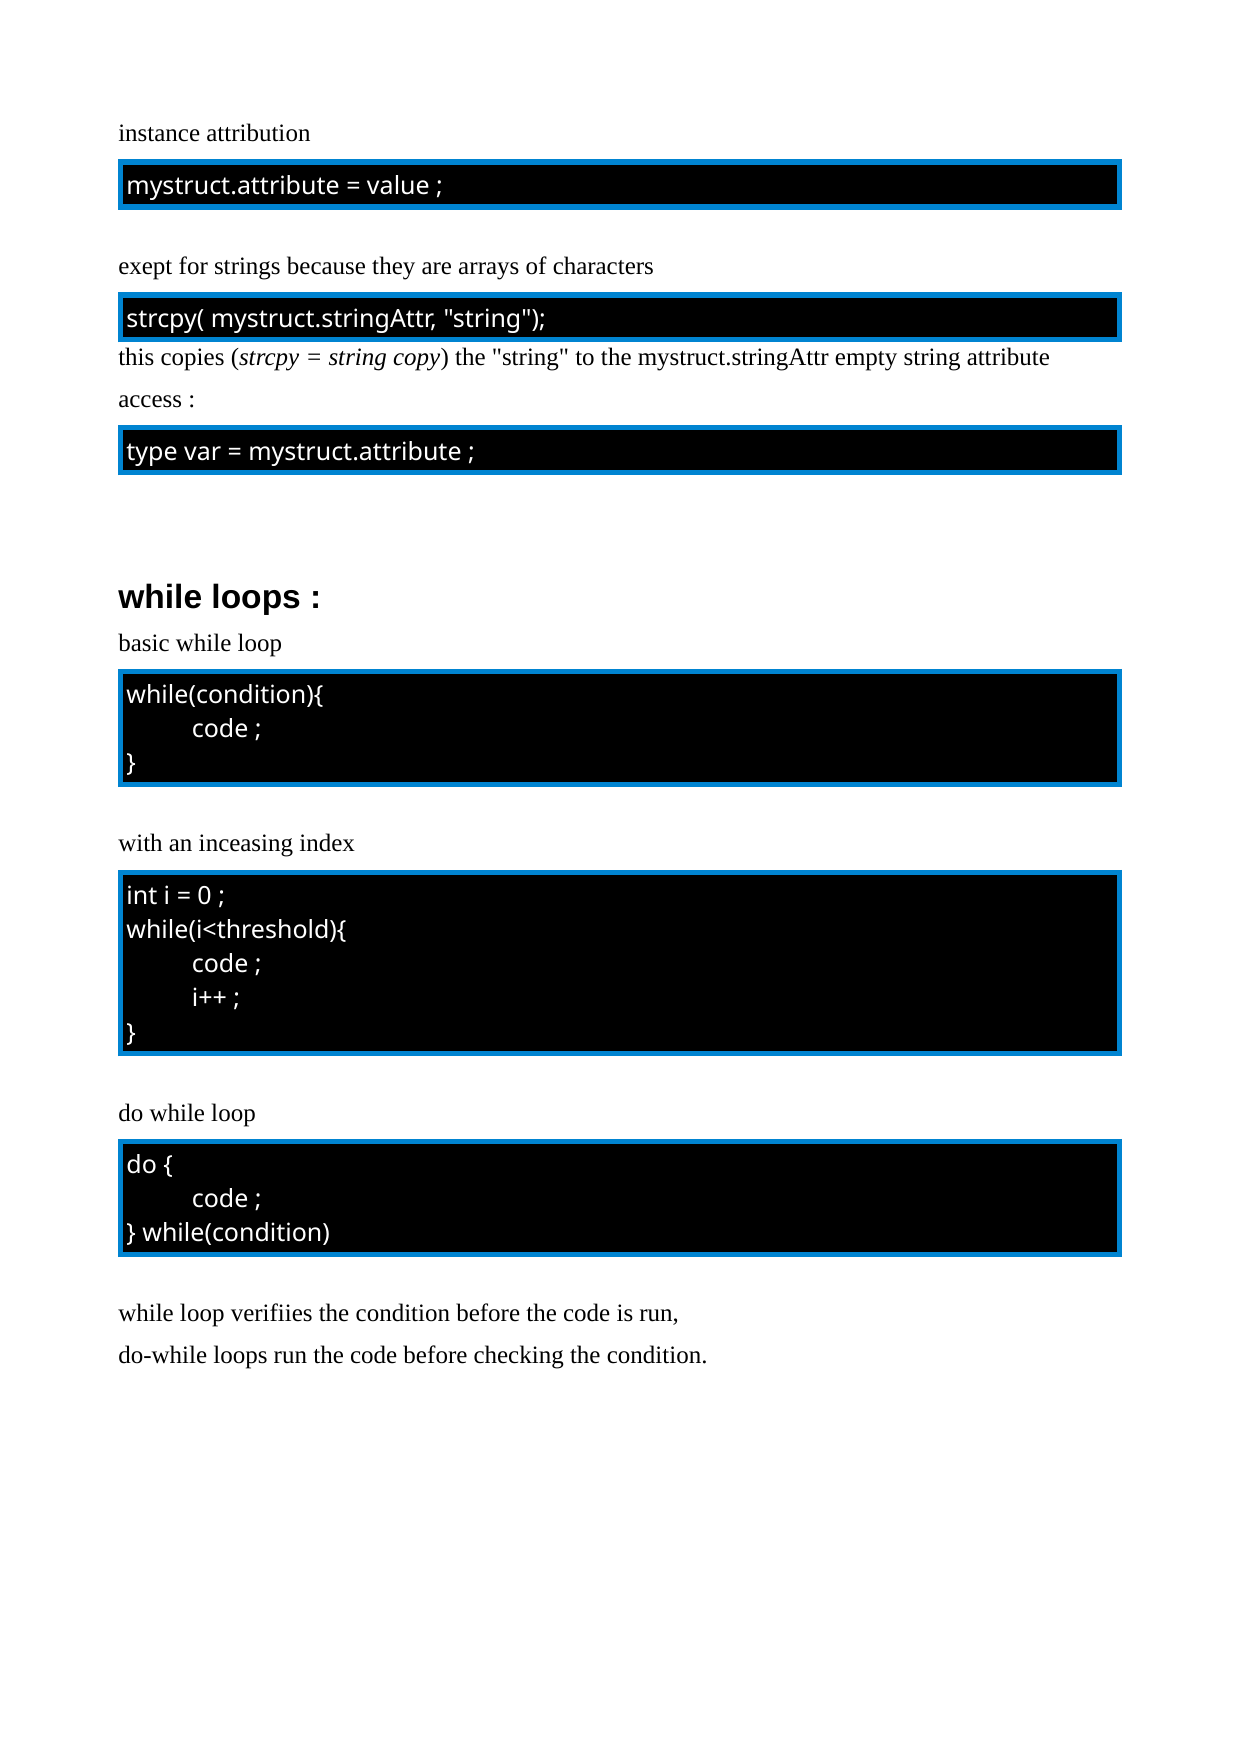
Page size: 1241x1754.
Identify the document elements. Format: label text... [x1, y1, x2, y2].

subtitle while loops : [118, 576, 1122, 615]
text code ; [261, 938, 1117, 972]
text with an inceasing index [118, 828, 1122, 857]
text exept for strings because they are arrays of characters [118, 251, 1122, 280]
text this copies (strcpy = string copy) the "string" to the mystruct.stringAttr empty string attribute [118, 342, 1122, 371]
text do-while loops run the code before checking the condition. [118, 1340, 1122, 1368]
text type var = mystruct.attribute ; [123, 430, 1117, 470]
text do { [123, 1144, 1117, 1173]
text basic while loop [118, 628, 1122, 656]
text while loop verifiies the condition before the code is run, [118, 1298, 1122, 1327]
text access : [118, 384, 1122, 412]
text do while loop [118, 1098, 1122, 1126]
text while(i<threshold){ [225, 904, 1117, 938]
text code ; [261, 703, 1117, 737]
text i++ ; [240, 972, 1117, 1006]
text instance attribution [118, 118, 1122, 147]
text } [123, 1006, 1117, 1051]
text strcpy( mystruct.stringAttr, "string"); [123, 298, 1117, 337]
text } [123, 737, 1117, 782]
text while(condition){ [123, 674, 1117, 703]
text mystruct.attribute = value ; [123, 165, 1117, 204]
text int i = 0 ; [123, 875, 1117, 904]
text } while(condition) [123, 1207, 1117, 1252]
text code ; [173, 1173, 1117, 1207]
